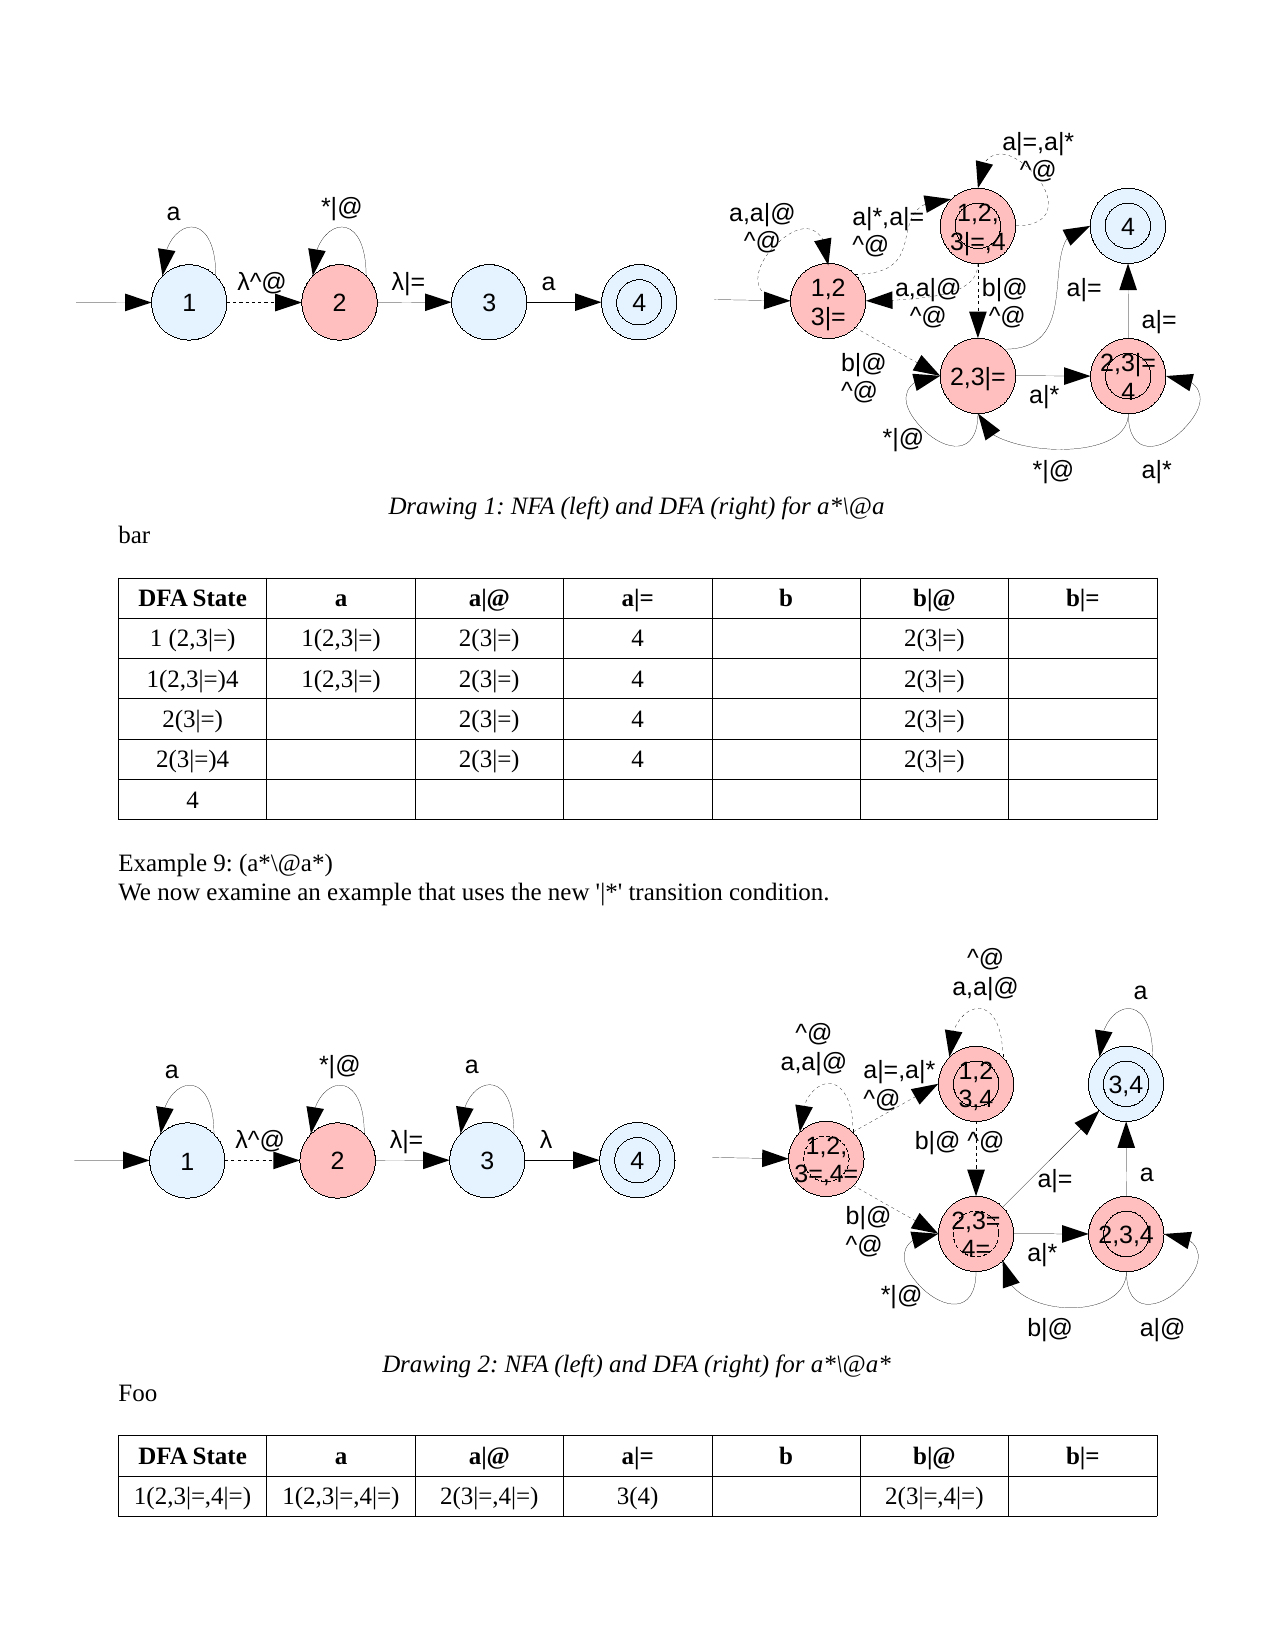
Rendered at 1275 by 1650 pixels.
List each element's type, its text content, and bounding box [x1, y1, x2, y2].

table_cell [1009, 740, 1157, 779]
table_header a|= [564, 579, 712, 618]
table_header DFA State [119, 579, 266, 618]
table_header a|@ [416, 579, 563, 618]
table_cell 1(2,3|=,4|=) [267, 1477, 415, 1516]
table_cell [713, 1477, 860, 1516]
table_header b|@ [861, 1436, 1008, 1476]
table_cell 4 [564, 619, 712, 658]
table_cell 2(3|=,4|=) [861, 1477, 1008, 1516]
table_cell 4 [564, 740, 712, 779]
table_cell [861, 780, 1008, 819]
table_cell 2(3|=) [416, 740, 563, 779]
table_cell [1009, 780, 1157, 819]
table_cell [267, 699, 415, 739]
table_header b [713, 579, 860, 618]
text bar [118, 520, 1157, 549]
table_cell [713, 699, 860, 739]
table_header a|= [564, 1436, 712, 1476]
table_cell 2(3|=) [416, 619, 563, 658]
table_header b [713, 1436, 860, 1476]
text Example 9: (a*\@a*) [118, 848, 1157, 877]
table_header b|@ [861, 579, 1008, 618]
table_cell [713, 740, 860, 779]
table_header a [267, 579, 415, 618]
table_header a [267, 1436, 415, 1476]
table_cell 3(4) [564, 1477, 712, 1516]
table_cell [1009, 699, 1157, 739]
table_cell [713, 619, 860, 658]
table_cell [1009, 1477, 1157, 1516]
text We now examine an example that uses the new '|*' transition condition. [118, 877, 1157, 906]
text Drawing 1: NFA (left) and DFA (right) for a*\@a [76, 132, 1199, 520]
table_header b|= [1009, 579, 1157, 618]
table_cell 2(3|=) [119, 699, 266, 739]
table_cell 4 [564, 699, 712, 739]
table_cell 2(3|=) [416, 659, 563, 698]
table_cell 1(2,3|=) [267, 659, 415, 698]
table_header b|= [1009, 1436, 1157, 1476]
table_cell [416, 780, 563, 819]
table_cell 2(3|=) [861, 659, 1008, 698]
table_cell 1 (2,3|=) [119, 619, 266, 658]
table_cell 4 [564, 659, 712, 698]
text Foo [118, 1378, 1157, 1407]
table_cell 1(2,3|=)4 [119, 659, 266, 698]
table_cell 1(2,3|=) [267, 619, 415, 658]
table_cell 2(3|=) [861, 699, 1008, 739]
table_cell [1009, 659, 1157, 698]
table_cell [267, 780, 415, 819]
table_cell 2(3|=,4|=) [416, 1477, 563, 1516]
table_header DFA State [119, 1436, 266, 1476]
table_cell 2(3|=) [861, 619, 1008, 658]
table_cell 1(2,3|=,4|=) [119, 1477, 266, 1516]
table_cell 2(3|=) [416, 699, 563, 739]
text Drawing 2: NFA (left) and DFA (right) for a*\@a* [74, 948, 1201, 1378]
table_cell [713, 659, 860, 698]
table_cell [713, 780, 860, 819]
table_cell [1009, 619, 1157, 658]
table_cell 2(3|=)4 [119, 740, 266, 779]
table_cell 4 [119, 780, 266, 819]
table_header a|@ [416, 1436, 563, 1476]
table_cell [267, 740, 415, 779]
table_cell [564, 780, 712, 819]
table_cell 2(3|=) [861, 740, 1008, 779]
